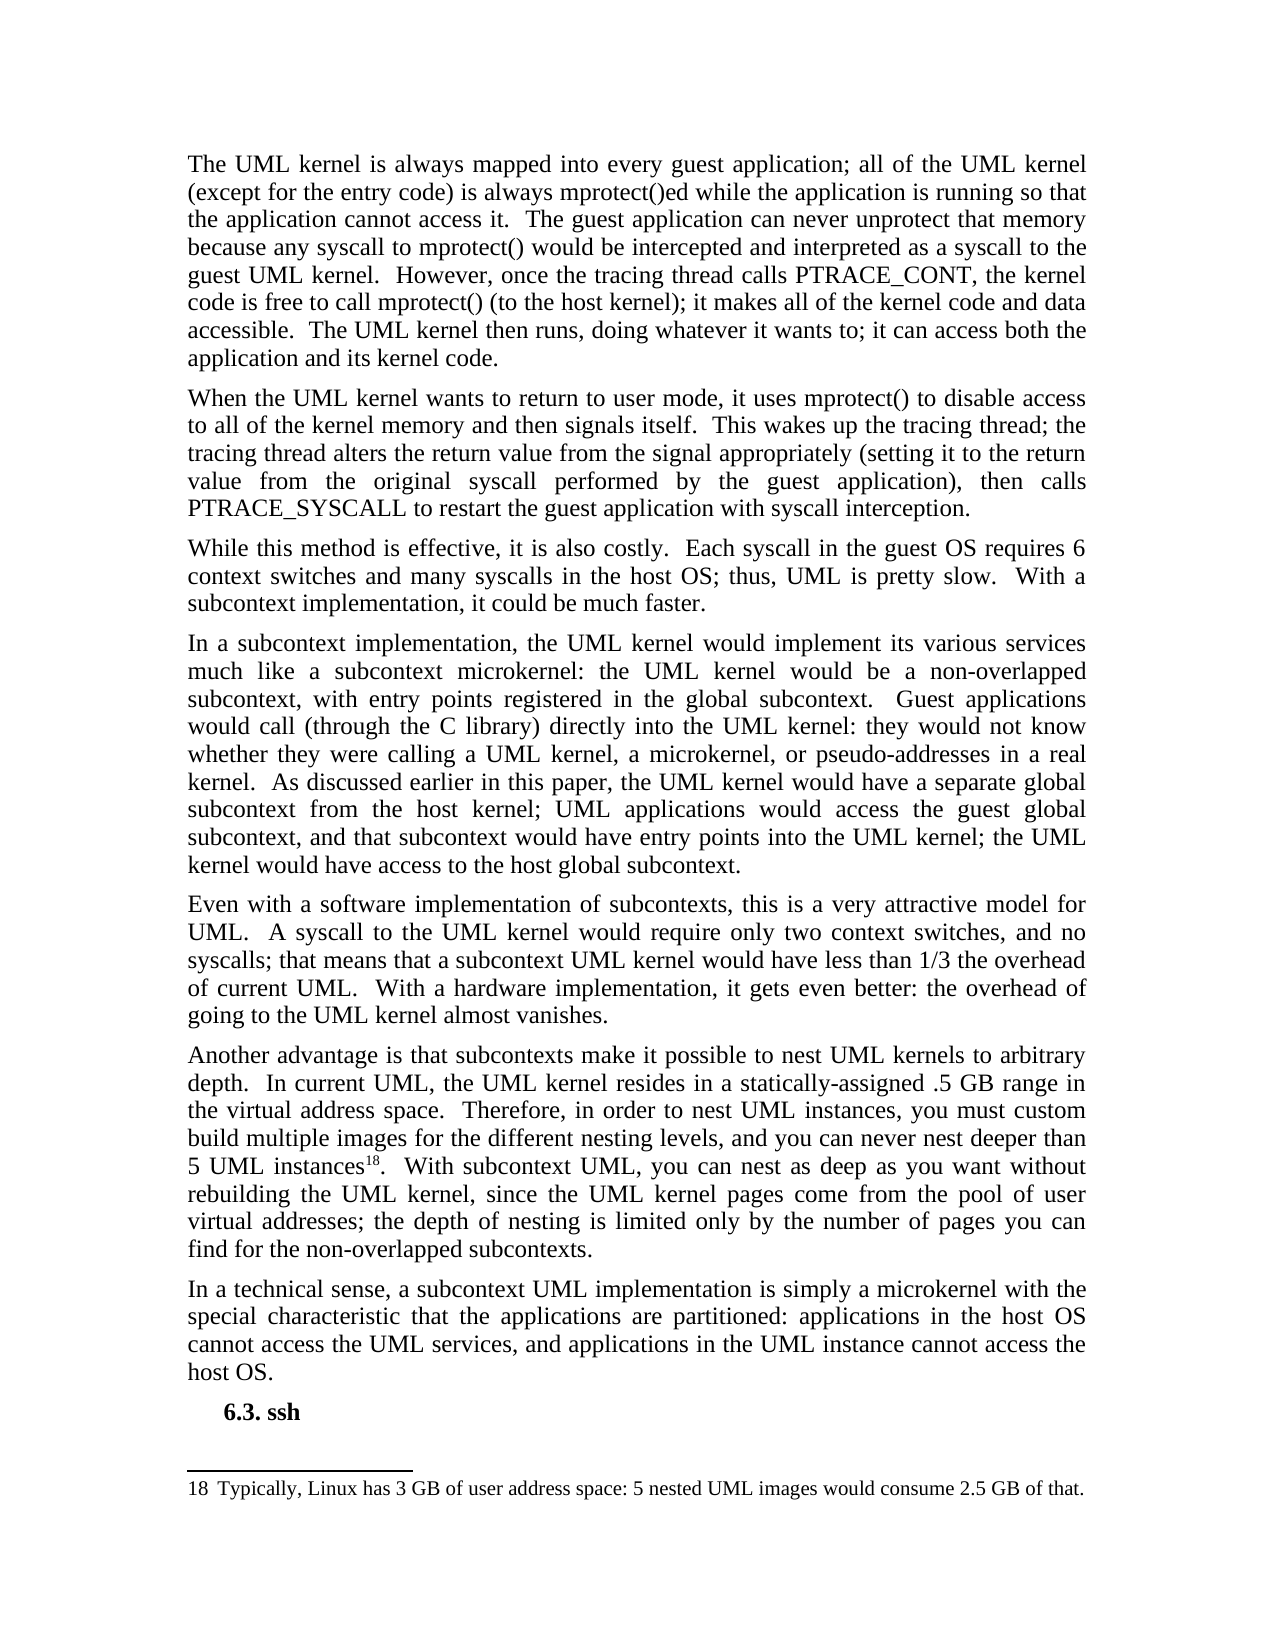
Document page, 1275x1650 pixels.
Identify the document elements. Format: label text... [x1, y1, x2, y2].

text Typically, Linux has 3 GB of user address space: 5 nested UML images would consume 2.5 GB of that. [187, 1477, 1087, 1500]
text While this method is effective, it is also costly. Each syscall in the guest OS requires 6 context switches and many syscalls in the host OS; thus, UML is pretty slow. With a subcontext implementation, it could be much faster. [187, 534, 1087, 617]
text In a subcontext implementation, the UML kernel would implement its various services much like a subcontext microkernel: the UML kernel would be a non-overlapped subcontext, with entry points registered in the global subcontext. Guest applications would call (through the C library) directly into the UML kernel: they would not know whether they were calling a UML kernel, a microkernel, or pseudo-addresses in a real kernel. As discussed earlier in this paper, the UML kernel would have a separate global subcontext from the host kernel; UML applications would access the guest global subcontext, and that subcontext would have entry points into the UML kernel; the UML kernel would have access to the host global subcontext. [187, 629, 1087, 879]
text Another advantage is that subcontexts make it possible to nest UML kernels to arbitrary depth. In current UML, the UML kernel resides in a statically-assigned .5 GB range in the virtual address space. Therefore, in order to nest UML instances, you must custom build multiple images for the different nesting levels, and you can never nest deeper than 5 UML instances. With subcontext UML, you can nest as deep as you want without rebuilding the UML kernel, since the UML kernel pages come from the pool of user virtual addresses; the depth of nesting is limited only by the number of pages you can find for the non-overlapped subcontexts. [187, 1041, 1087, 1263]
list ssh [217, 1398, 1087, 1425]
text When the UML kernel wants to return to user mode, it uses mprotect() to disable access to all of the kernel memory and then signals itself. This wakes up the tracing thread; the tracing thread alters the return value from the signal appropriately (setting it to the return value from the original syscall performed by the guest application), then calls PTRACE_SYSCALL to restart the guest application with syscall interception. [187, 384, 1087, 522]
text Even with a software implementation of subcontexts, this is a very attractive model for UML. A syscall to the UML kernel would require only two context switches, and no syscalls; that means that a subcontext UML kernel would have less than 1/3 the overhead of current UML. With a hardware implementation, it gets even better: the overhead of going to the UML kernel almost vanishes. [187, 891, 1087, 1029]
text The UML kernel is always mapped into every guest application; all of the UML kernel (except for the entry code) is always mprotect()ed while the application is running so that the application cannot access it. The guest application can never unprotect that memory because any syscall to mprotect() would be intercepted and interpreted as a syscall to the guest UML kernel. However, once the tracing thread calls PTRACE_CONT, the kernel code is free to call mprotect() (to the host kernel); it makes all of the kernel code and data accessible. The UML kernel then runs, doing whatever it wants to; it can access both the application and its kernel code. [187, 150, 1087, 372]
text In a technical sense, a subcontext UML implementation is simply a microkernel with the special characteristic that the applications are partitioned: applications in the host OS cannot access the UML services, and applications in the UML instance cannot access the host OS. [187, 1275, 1087, 1386]
